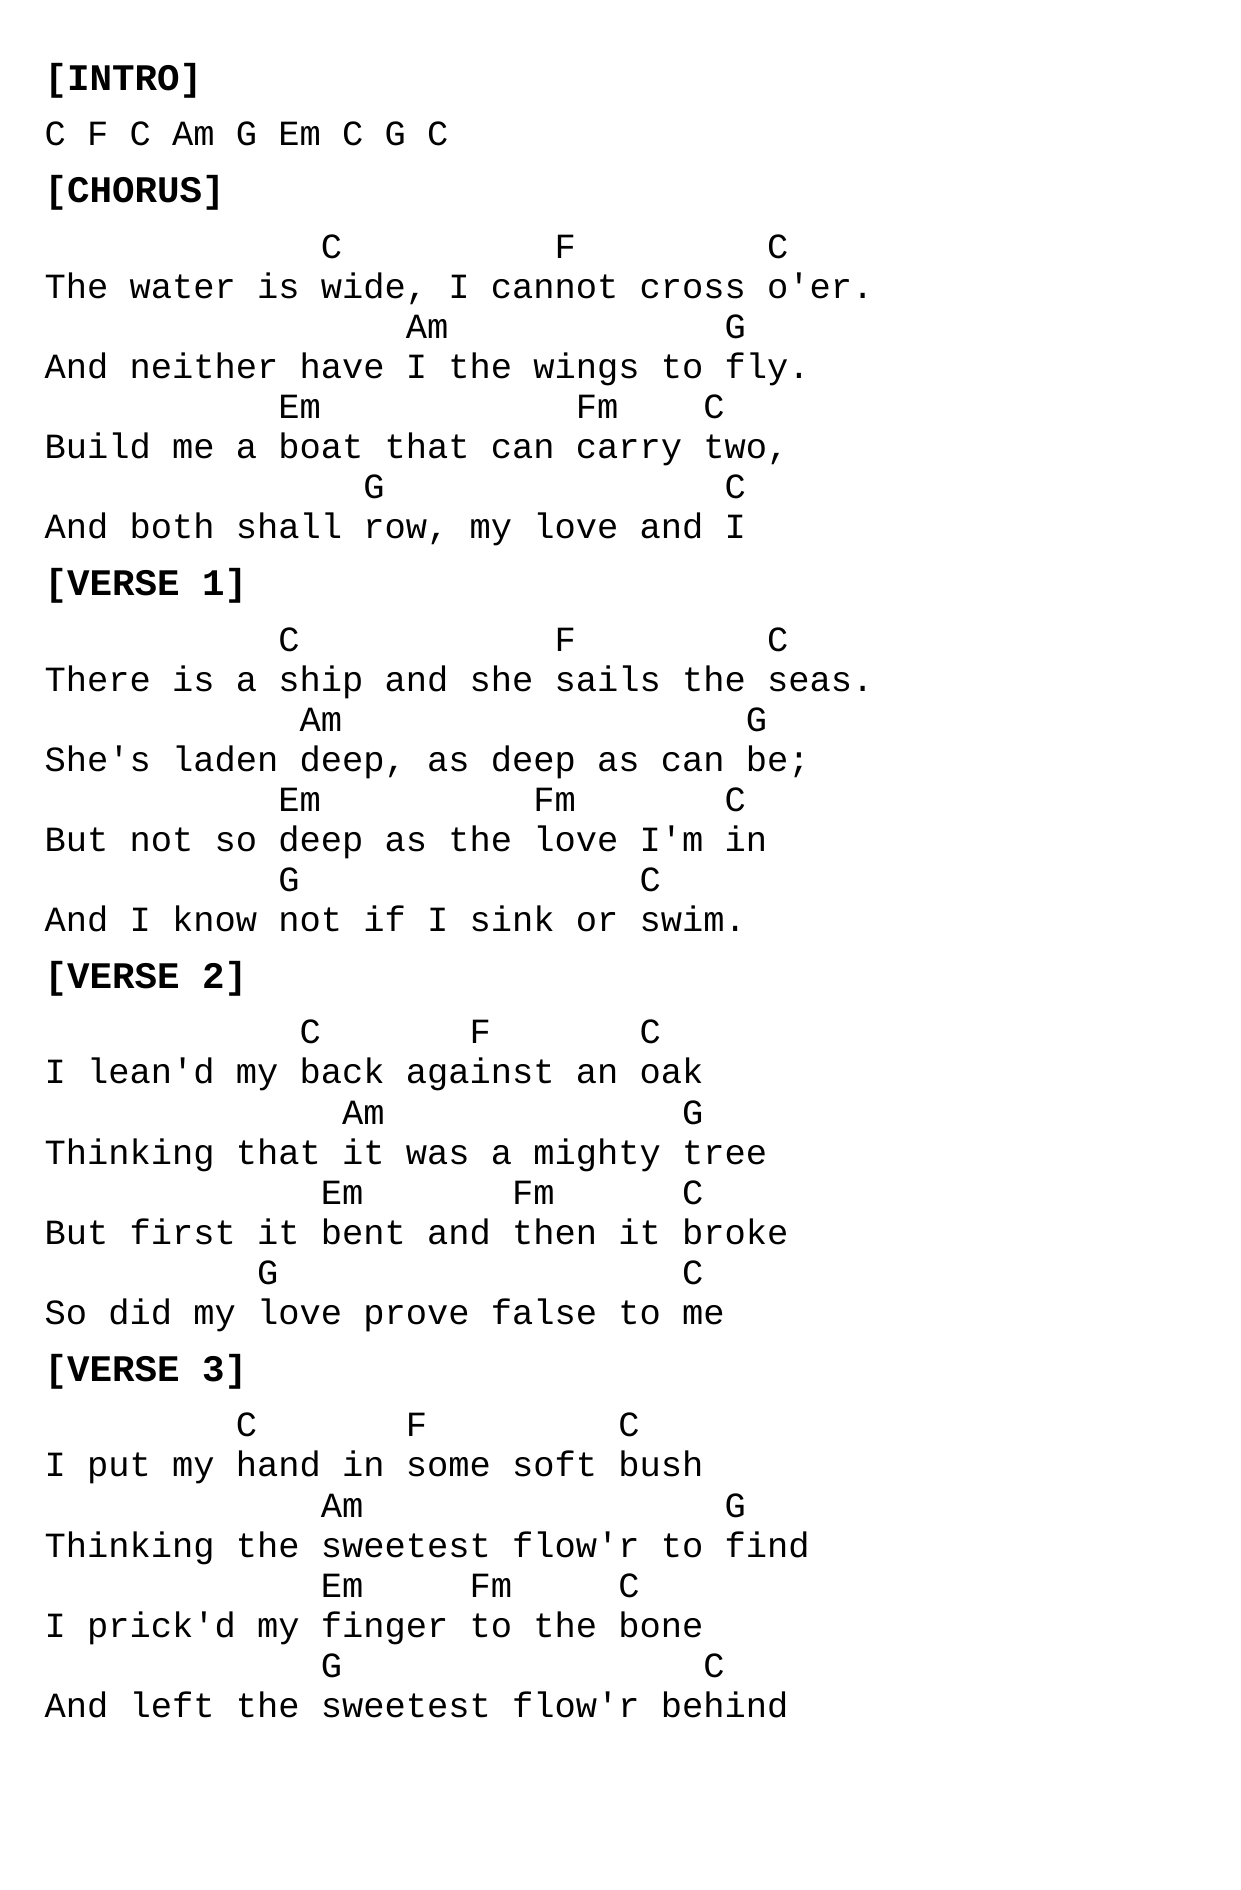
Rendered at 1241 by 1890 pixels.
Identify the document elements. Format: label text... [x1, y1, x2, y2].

text And I know not if I sink or swim. [44, 902, 1063, 942]
subtitle [VERSE 1] [44, 564, 1063, 607]
text Build me a boat that can carry two, [44, 429, 1063, 469]
text G C [44, 1648, 1063, 1688]
text But not so deep as the love I'm in [44, 822, 1063, 862]
text Thinking that it was a mighty tree [44, 1135, 1063, 1175]
text She's laden deep, as deep as can be; [44, 742, 1063, 782]
text Em Fm C [44, 1175, 1063, 1215]
text G C [44, 862, 1063, 902]
subtitle [VERSE 2] [44, 957, 1063, 999]
subtitle [CHORUS] [44, 171, 1063, 214]
text C F C [44, 1014, 1063, 1054]
text Thinking the sweetest flow'r to find [44, 1528, 1063, 1568]
text C F C [44, 228, 1063, 269]
text G C [44, 469, 1063, 509]
text But first it bent and then it broke [44, 1215, 1063, 1255]
text G C [44, 1255, 1063, 1295]
text Am G [44, 309, 1063, 349]
text I lean'd my back against an oak [44, 1054, 1063, 1094]
text C F C [44, 1407, 1063, 1447]
text I put my hand in some soft bush [44, 1447, 1063, 1487]
text Em Fm C [44, 782, 1063, 822]
text Em Fm C [44, 1568, 1063, 1608]
text And both shall row, my love and I [44, 509, 1063, 549]
subtitle [VERSE 3] [44, 1350, 1063, 1392]
text C F C Am G Em C G C [44, 116, 1063, 156]
text Am G [44, 1094, 1063, 1135]
text Am G [44, 1487, 1063, 1528]
subtitle [INTRO] [44, 59, 1063, 102]
text I prick'd my finger to the bone [44, 1608, 1063, 1648]
text So did my love prove false to me [44, 1295, 1063, 1335]
text And neither have I the wings to fly. [44, 349, 1063, 389]
text There is a ship and she sails the seas. [44, 662, 1063, 702]
text The water is wide, I cannot cross o'er. [44, 269, 1063, 309]
text Em Fm C [44, 389, 1063, 429]
text And left the sweetest flow'r behind [44, 1688, 1063, 1728]
text C F C [44, 621, 1063, 662]
text Am G [44, 702, 1063, 742]
